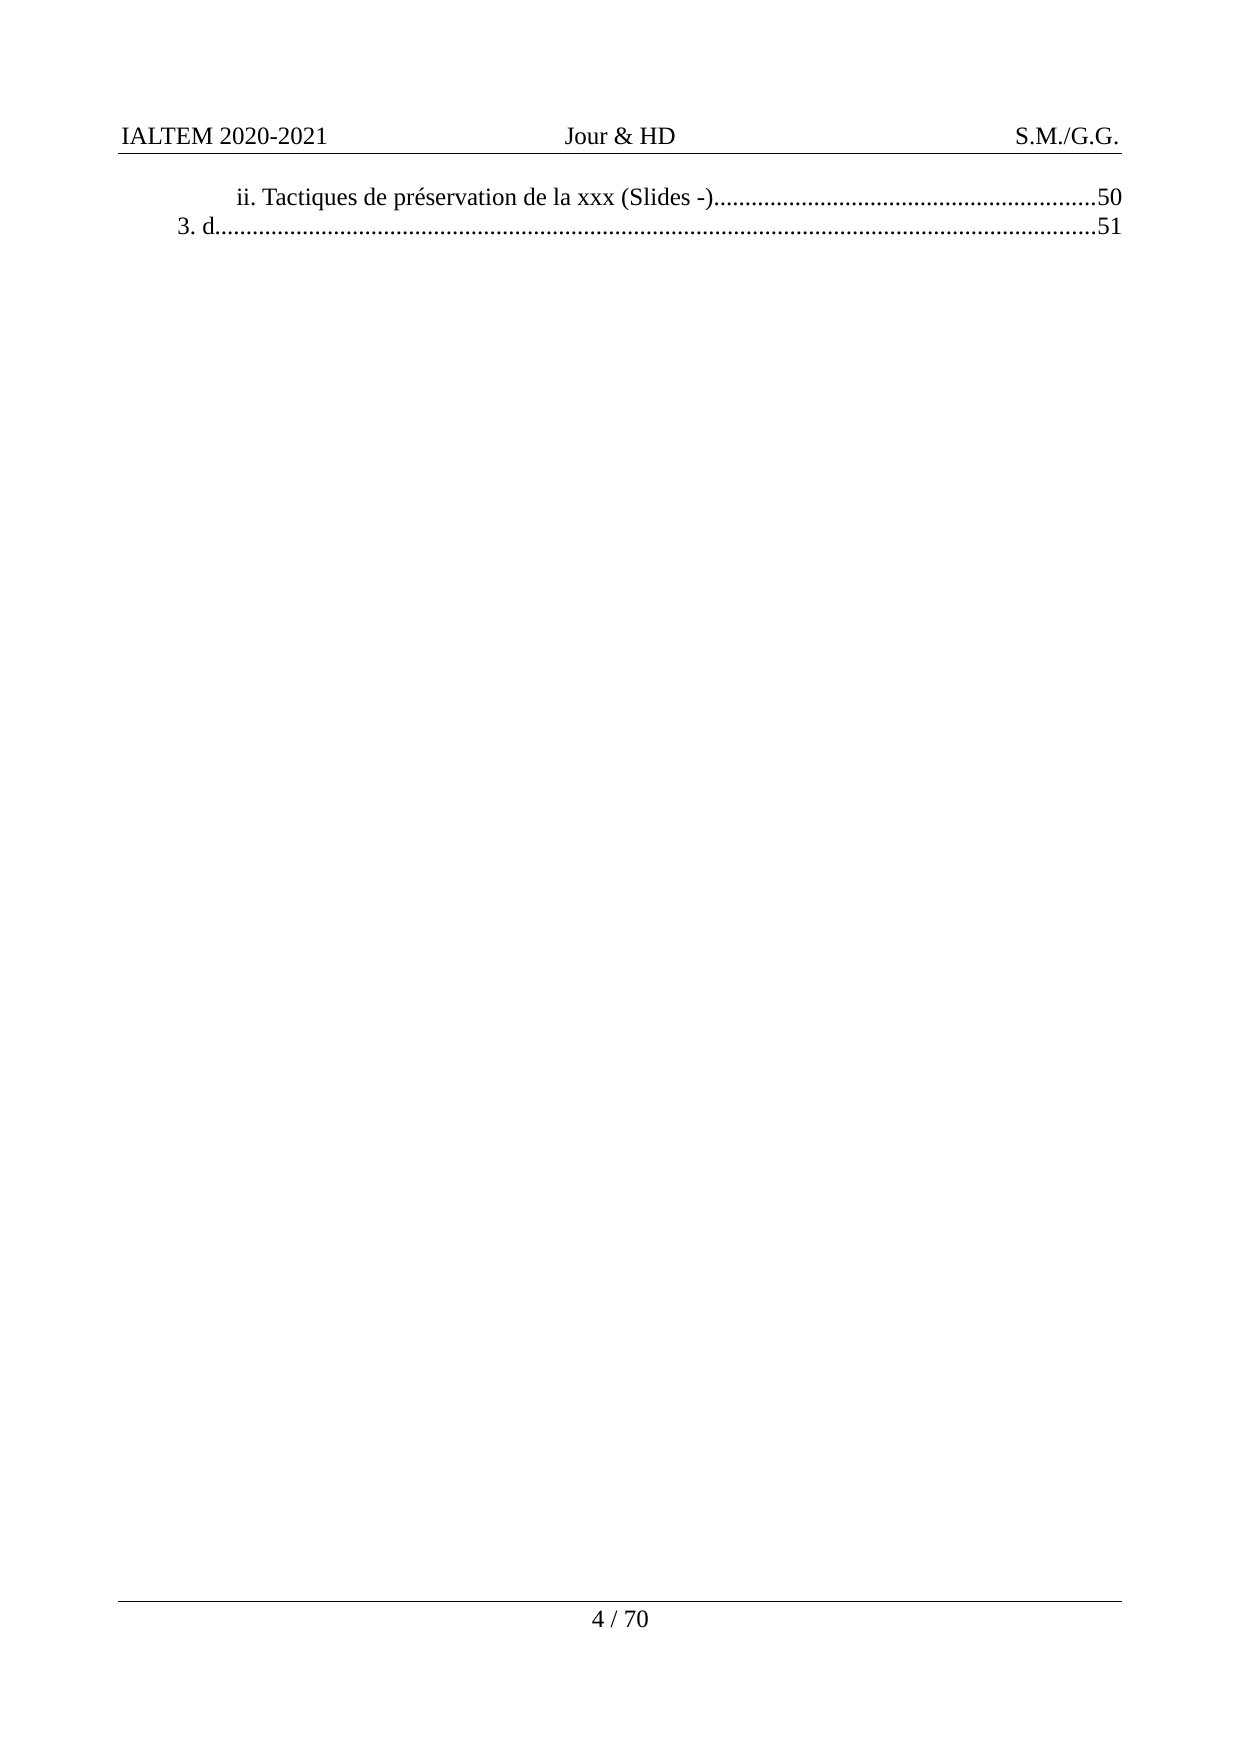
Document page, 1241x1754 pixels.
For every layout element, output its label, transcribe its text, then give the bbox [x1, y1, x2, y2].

text 3. d 51 [177, 211, 1122, 240]
text ii. Tactiques de préservation de la xxx (Slides -) 50 [236, 182, 1122, 211]
